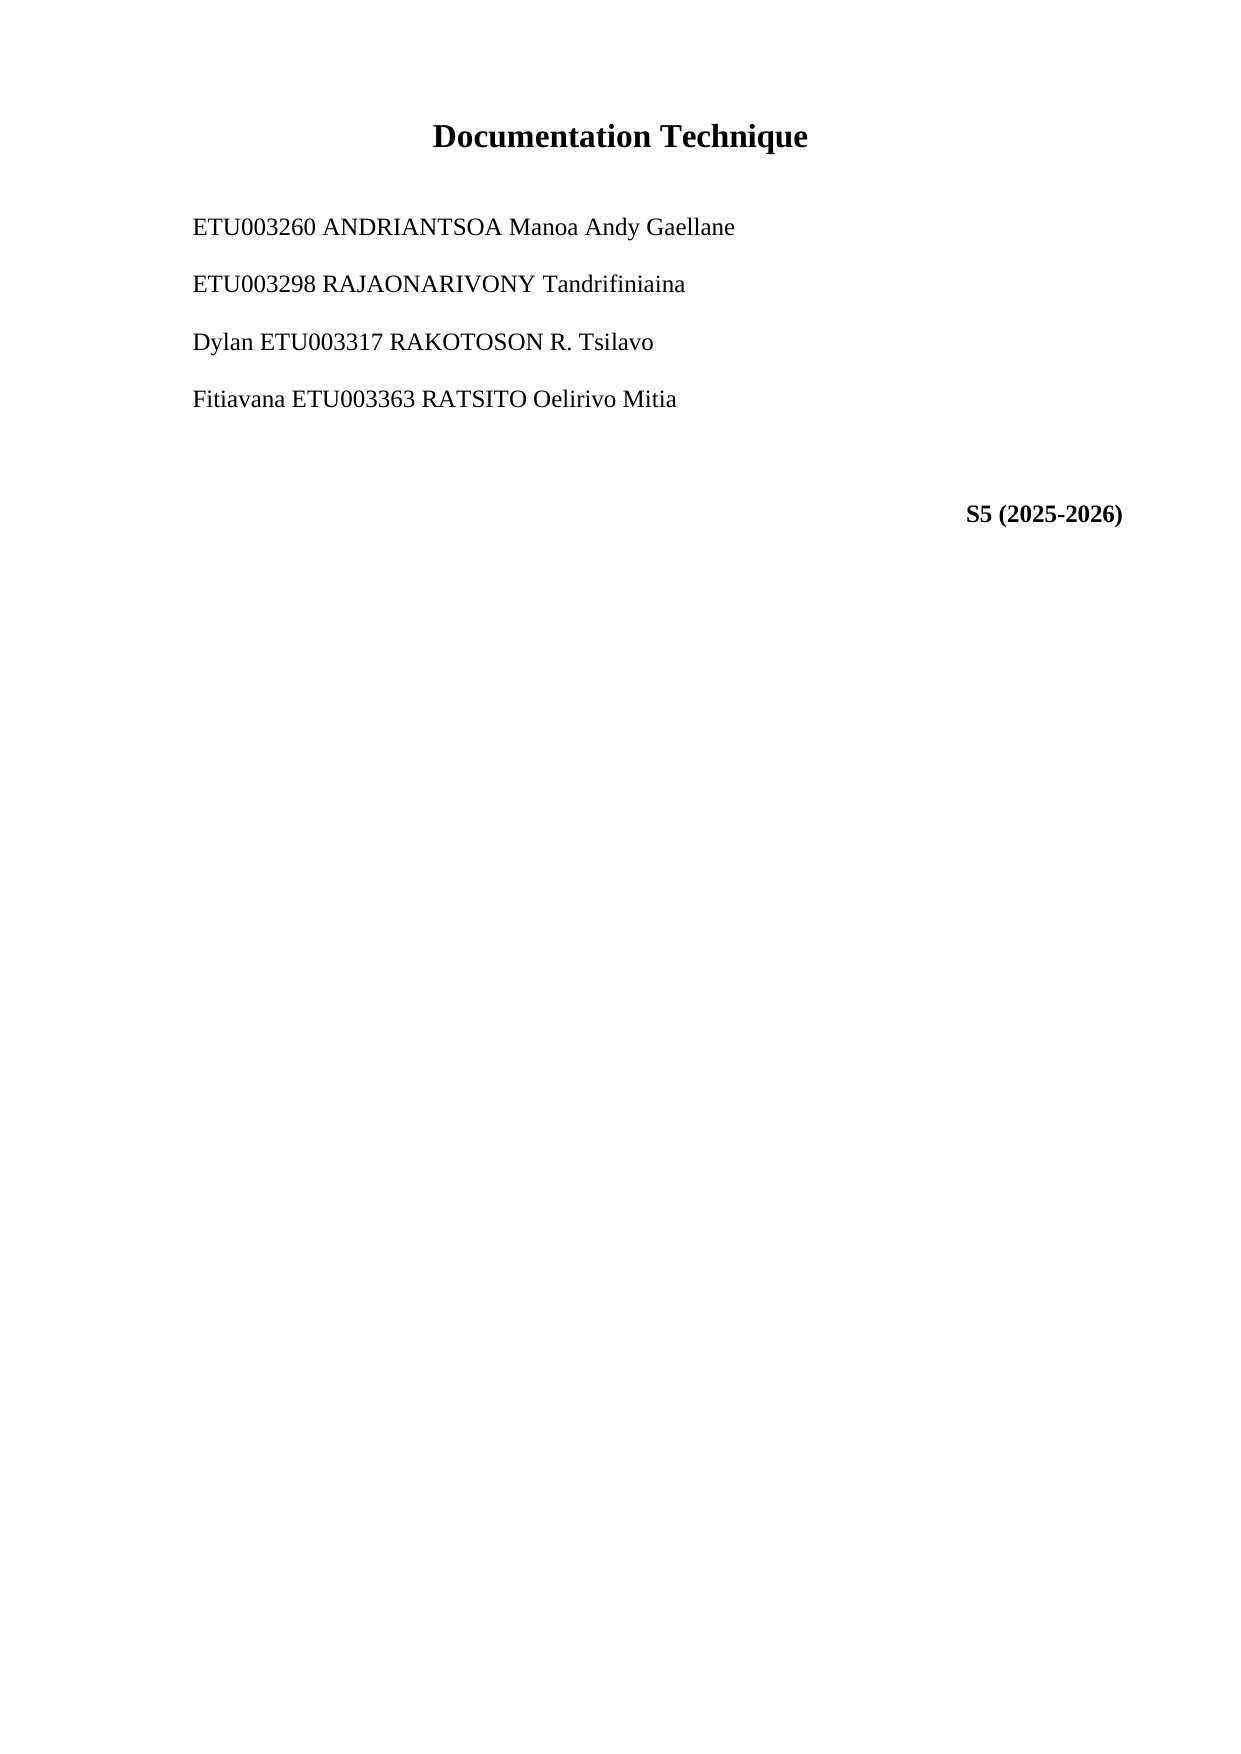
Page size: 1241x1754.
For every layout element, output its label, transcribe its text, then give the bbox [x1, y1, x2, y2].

text ETU003260 ANDRIANTSOA Manoa Andy Gaellane ETU003298 RAJAONARIVONY Tandrifiniaina Dylan ETU003317 RAKOTOSON R. Tsilavo Fitiavana ETU003363 RATSITO Oelirivo Mitia [192, 212, 749, 413]
text Documentation Technique [118, 116, 1123, 154]
text S5 (2025-2026) [118, 499, 1123, 528]
